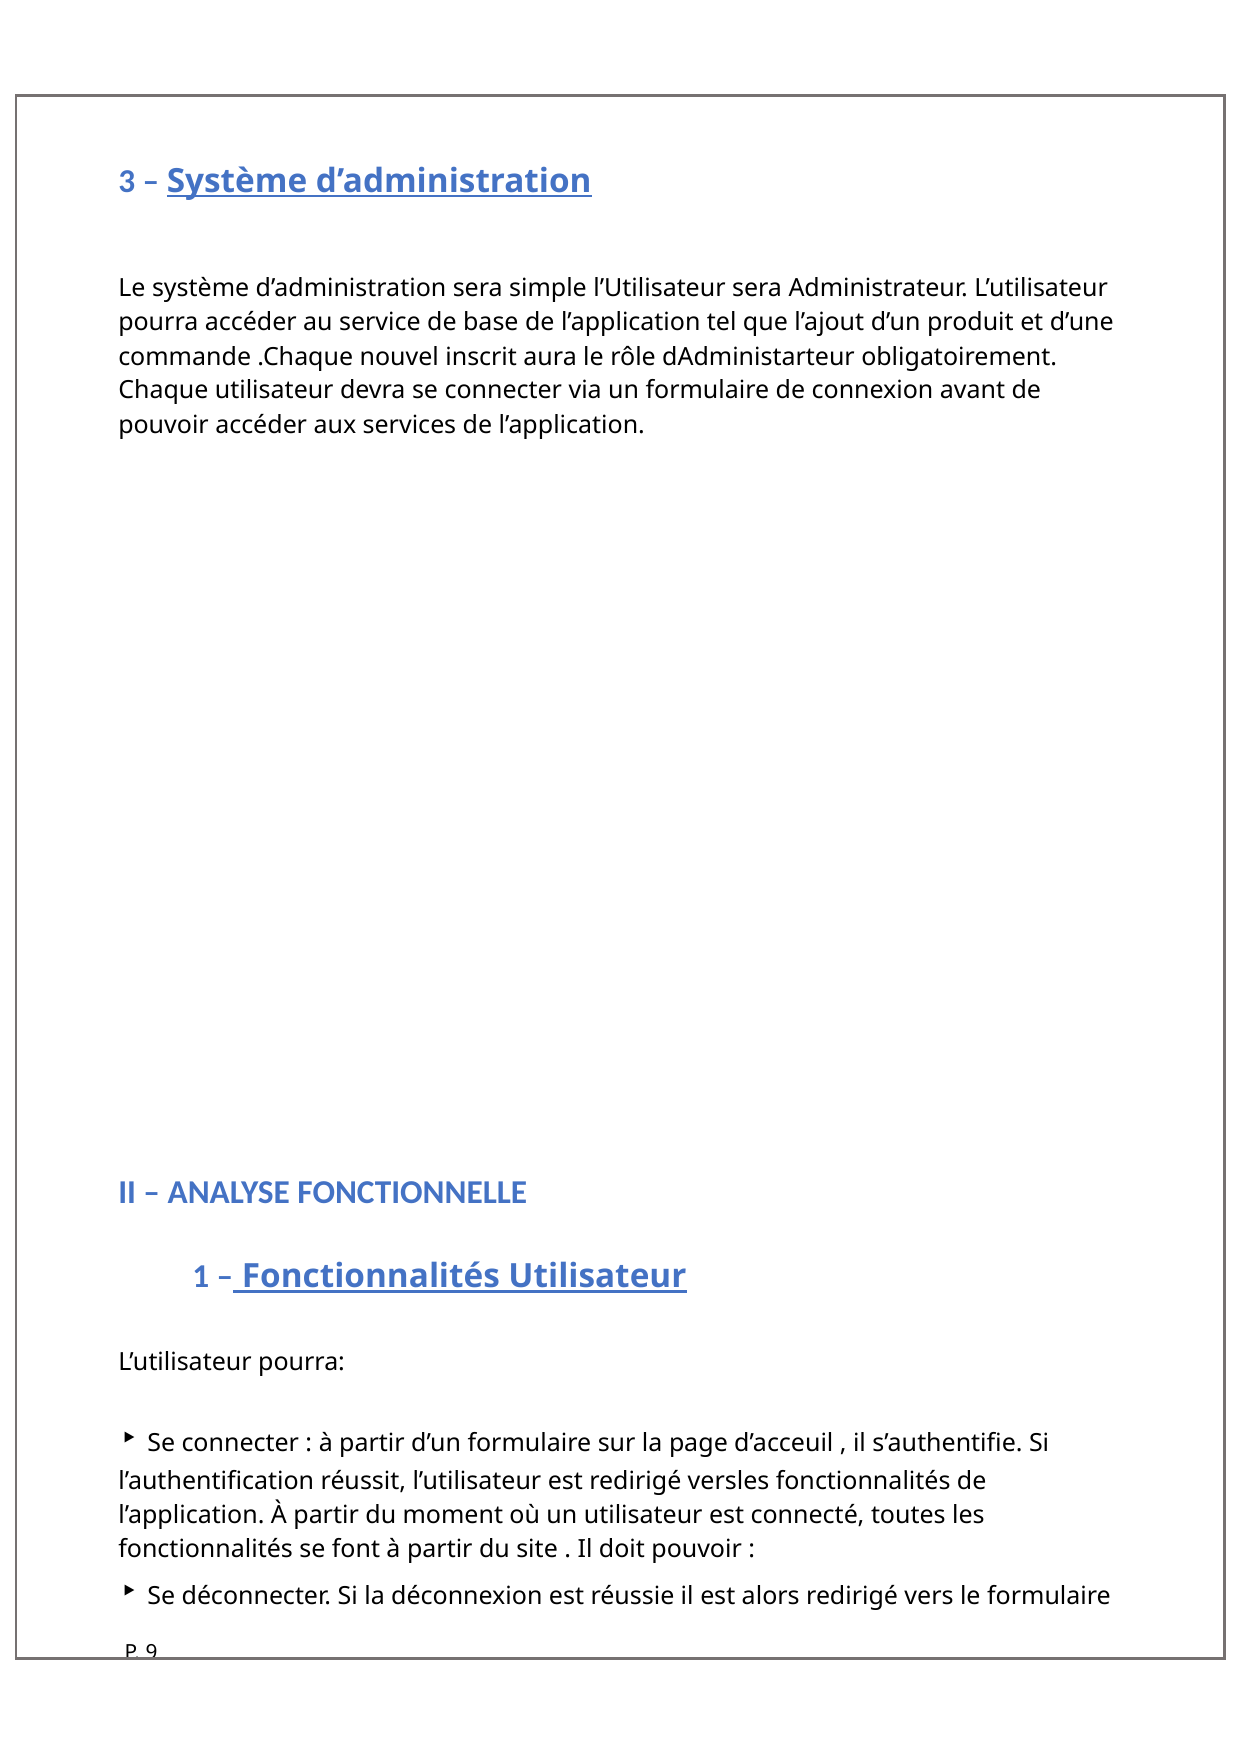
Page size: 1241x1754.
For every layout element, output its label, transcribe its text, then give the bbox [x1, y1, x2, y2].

text II – ANALYSE FONCTIONNELLE [118, 1171, 1122, 1212]
text 3 – Système d’administration [118, 156, 1122, 202]
text ‣ Se connecter : à partir d’un formulaire sur la page d’acceuil , il s’authentifie. Si l’authentification réussit, l’utilisateur est redirigé versles fonctionnalités de l’application. À partir du moment où un utilisateur est connecté, toutes les fonctionnalités se font à partir du site . Il doit pouvoir : [118, 1411, 1122, 1564]
text Le système d’administration sera simple l’Utilisateur sera Administrateur. L’utilisateur pourra accéder au service de base de l’application tel que l’ajout d’un produit et d’une commande .Chaque nouvel inscrit aura le rôle dAdministarteur obligatoirement. Chaque utilisateur devra se connecter via un formulaire de connexion avant de pouvoir accéder aux services de l’application. [118, 270, 1122, 440]
text ‣ Se déconnecter. Si la déconnexion est réussie il est alors redirigé vers le formulaire de connexion. [118, 1564, 1122, 1616]
text L’utilisateur pourra: [118, 1343, 1122, 1377]
text 1 – Fonctionnalités Utilisateur [118, 1252, 1122, 1298]
